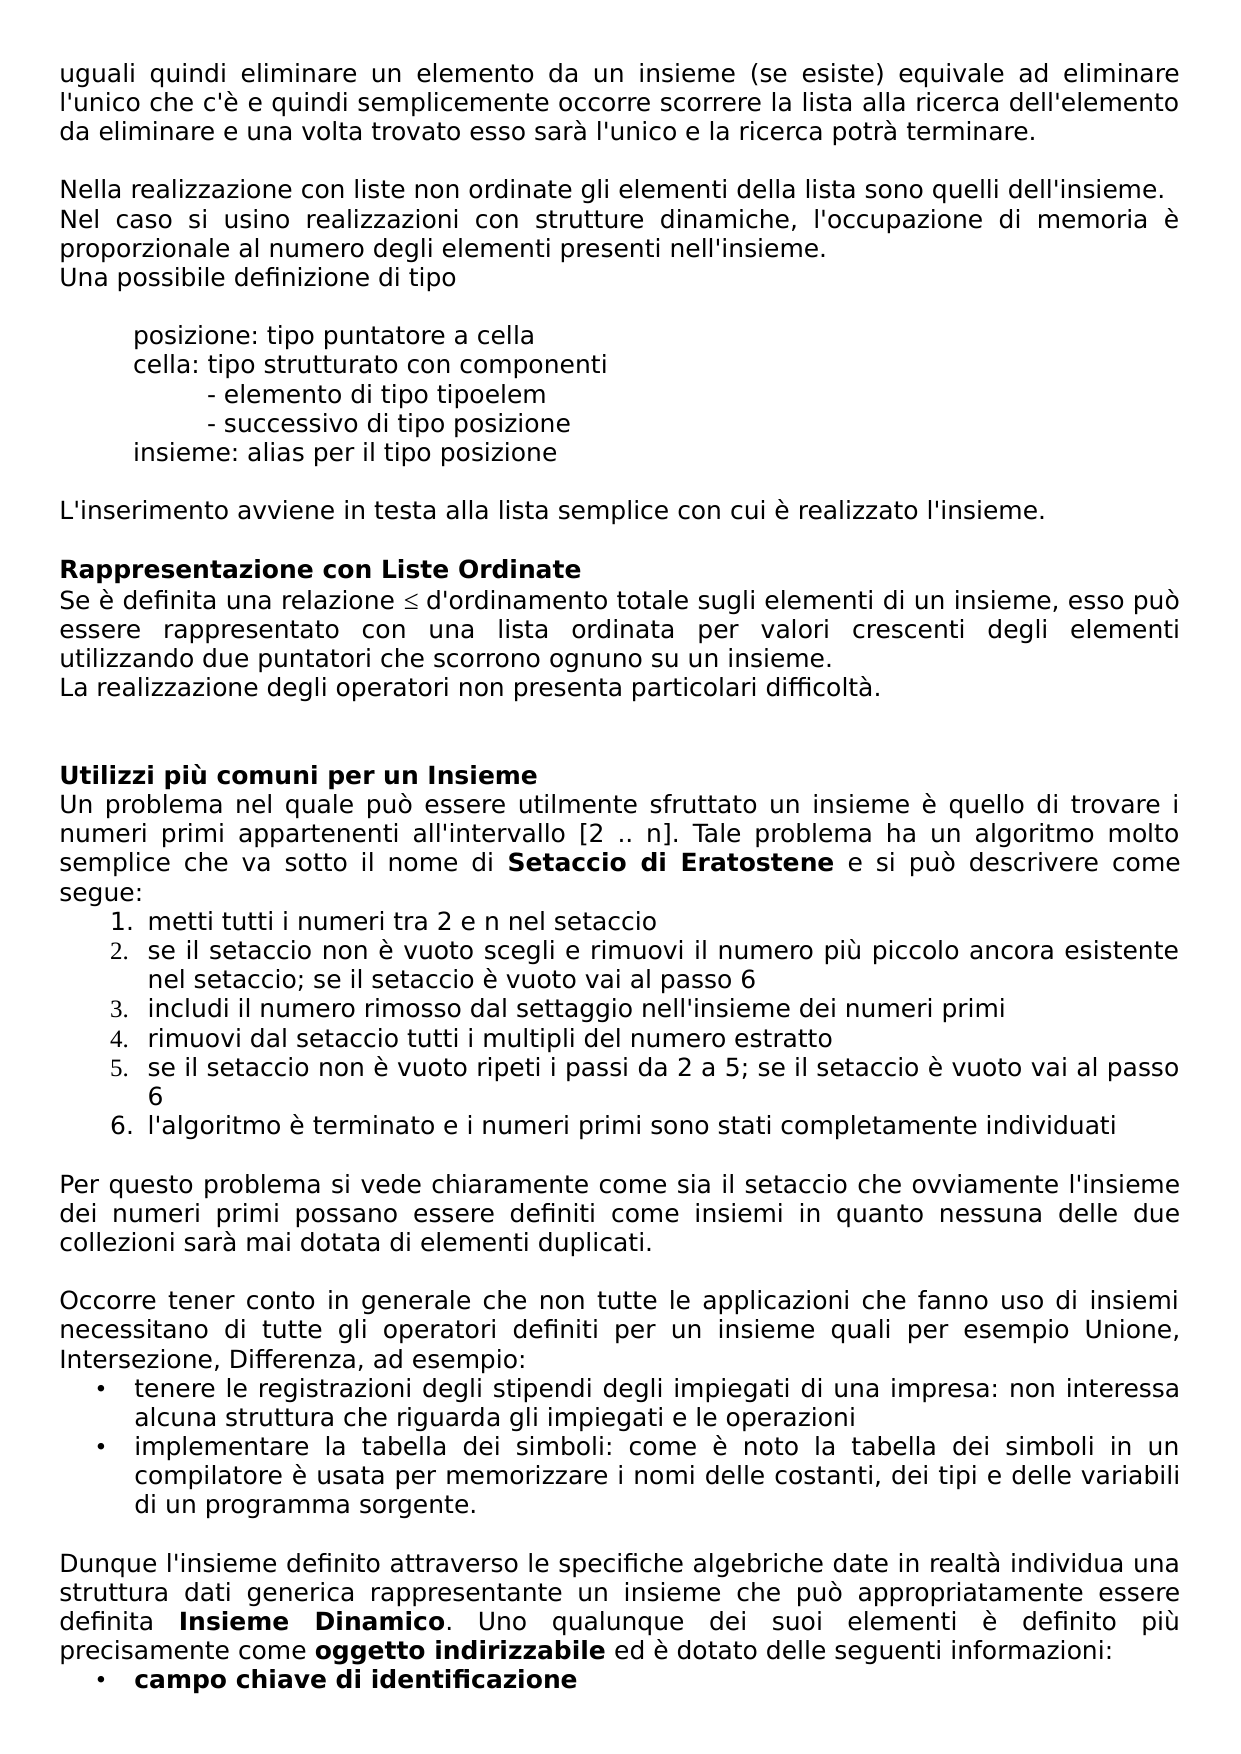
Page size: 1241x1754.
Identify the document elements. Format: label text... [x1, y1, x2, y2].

list tenere le registrazioni degli stipendi degli impiegati di una impresa: non interessa alcuna struttura che riguarda gli impiegati e le operazioni [97, 1374, 1181, 1432]
list l'algoritmo è terminato e i numeri primi sono stati completamente individuati [110, 1112, 1181, 1141]
text Rappresentazione con Liste Ordinate [59, 555, 1181, 584]
list metti tutti i numeri tra 2 e n nel setaccio [110, 907, 1181, 936]
text Nel caso si usino realizzazioni con strutture dinamiche, l'occupazione di memoria è proporzionale al numero degli elementi presenti nell'insieme. [59, 205, 1181, 263]
text Dunque l'insieme definito attraverso le specifiche algebriche date in realtà individua una struttura dati generica rappresentante un insieme che può appropriatamente essere definita Insieme Dinamico. Uno qualunque dei suoi elementi è definito più precisamente come oggetto indirizzabile ed è dotato delle seguenti informazioni: [59, 1549, 1181, 1666]
list implementare la tabella dei simboli: come è noto la tabella dei simboli in un compilatore è usata per memorizzare i nomi delle costanti, dei tipi e delle variabili di un programma sorgente. [97, 1432, 1181, 1520]
list includi il numero rimosso dal settaggio nell'insieme dei numeri primi [110, 994, 1181, 1024]
list campo chiave di identificazione [97, 1666, 1181, 1695]
text Una possibile definizione di tipo [59, 263, 1181, 292]
text uguali quindi eliminare un elemento da un insieme (se esiste) equivale ad eliminare l'unico che c'è e quindi semplicemente occorre scorrere la lista alla ricerca dell'elemento da eliminare e una volta trovato esso sarà l'unico e la ricerca potrà terminare. [59, 59, 1181, 147]
text - elemento di tipo tipoelem [59, 380, 1181, 409]
text Un problema nel quale può essere utilmente sfruttato un insieme è quello di trovare i numeri primi appartenenti all'intervallo [2 .. n]. Tale problema ha un algoritmo molto semplice che va sotto il nome di Setaccio di Eratostene e si può descrivere come segue: [59, 790, 1181, 907]
list se il setaccio non è vuoto ripeti i passi da 2 a 5; se il setaccio è vuoto vai al passo 6 [110, 1053, 1181, 1112]
text Se è definita una relazione ≤ d'ordinamento totale sugli elementi di un insieme, esso può essere rappresentato con una lista ordinata per valori crescenti degli elementi utilizzando due puntatori che scorrono ognuno su un insieme. [59, 584, 1181, 674]
text La realizzazione degli operatori non presenta particolari difficoltà. [59, 674, 1181, 703]
text Nella realizzazione con liste non ordinate gli elementi della lista sono quelli dell'insieme. [59, 176, 1181, 205]
text - successivo di tipo posizione [59, 409, 1181, 438]
text insieme: alias per il tipo posizione [59, 438, 1181, 467]
text posizione: tipo puntatore a cella [59, 322, 1181, 351]
list se il setaccio non è vuoto scegli e rimuovi il numero più piccolo ancora esistente nel setaccio; se il setaccio è vuoto vai al passo 6 [110, 936, 1181, 994]
text Occorre tener conto in generale che non tutte le applicazioni che fanno uso di insiemi necessitano di tutte gli operatori definiti per un insieme quali per esempio Unione, Intersezione, Differenza, ad esempio: [59, 1287, 1181, 1374]
text Utilizzi più comuni per un Insieme [59, 761, 1181, 790]
text L'inserimento avviene in testa alla lista semplice con cui è realizzato l'insieme. [59, 497, 1181, 526]
text cella: tipo strutturato con componenti [59, 351, 1181, 380]
text Per questo problema si vede chiaramente come sia il setaccio che ovviamente l'insieme dei numeri primi possano essere definiti come insiemi in quanto nessuna delle due collezioni sarà mai dotata di elementi duplicati. [59, 1170, 1181, 1257]
list rimuovi dal setaccio tutti i multipli del numero estratto [110, 1024, 1181, 1053]
